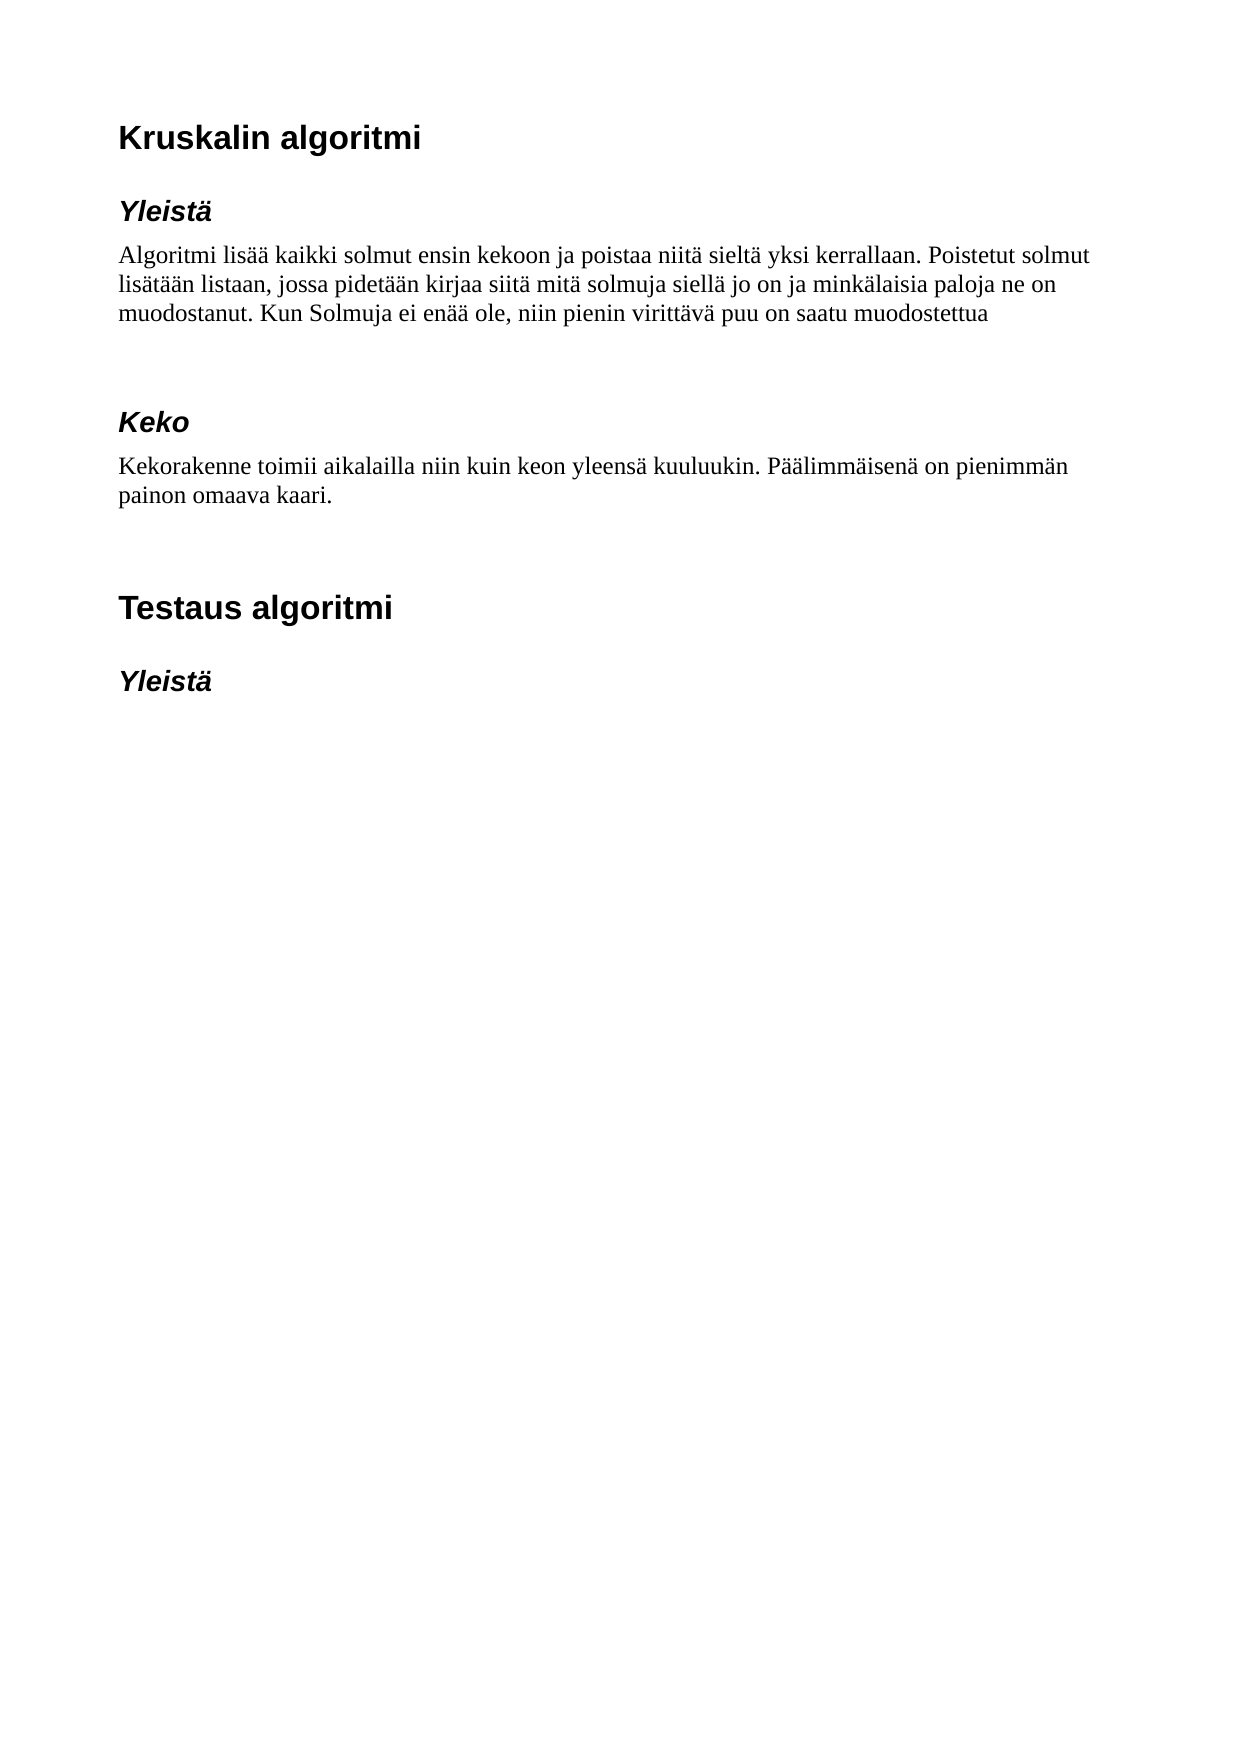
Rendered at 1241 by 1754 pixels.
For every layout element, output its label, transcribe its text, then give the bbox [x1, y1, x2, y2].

subtitle Yleistä [118, 194, 1122, 228]
text Algoritmi lisää kaikki solmut ensin kekoon ja poistaa niitä sieltä yksi kerrallaan. Poistetut solmut lisätään listaan, jossa pidetään kirjaa siitä mitä solmuja siellä jo on ja minkälaisia paloja ne on muodostanut. Kun Solmuja ei enää ole, niin pienin virittävä puu on saatu muodostettua [118, 240, 1122, 327]
subtitle Keko [118, 405, 1122, 439]
text Kekorakenne toimii aikalailla niin kuin keon yleensä kuuluukin. Päälimmäisenä on pienimmän painon omaava kaari. [118, 451, 1122, 509]
subtitle Testaus algoritmi [118, 588, 1122, 626]
subtitle Yleistä [118, 664, 1122, 697]
subtitle Kruskalin algoritmi [118, 118, 1122, 157]
